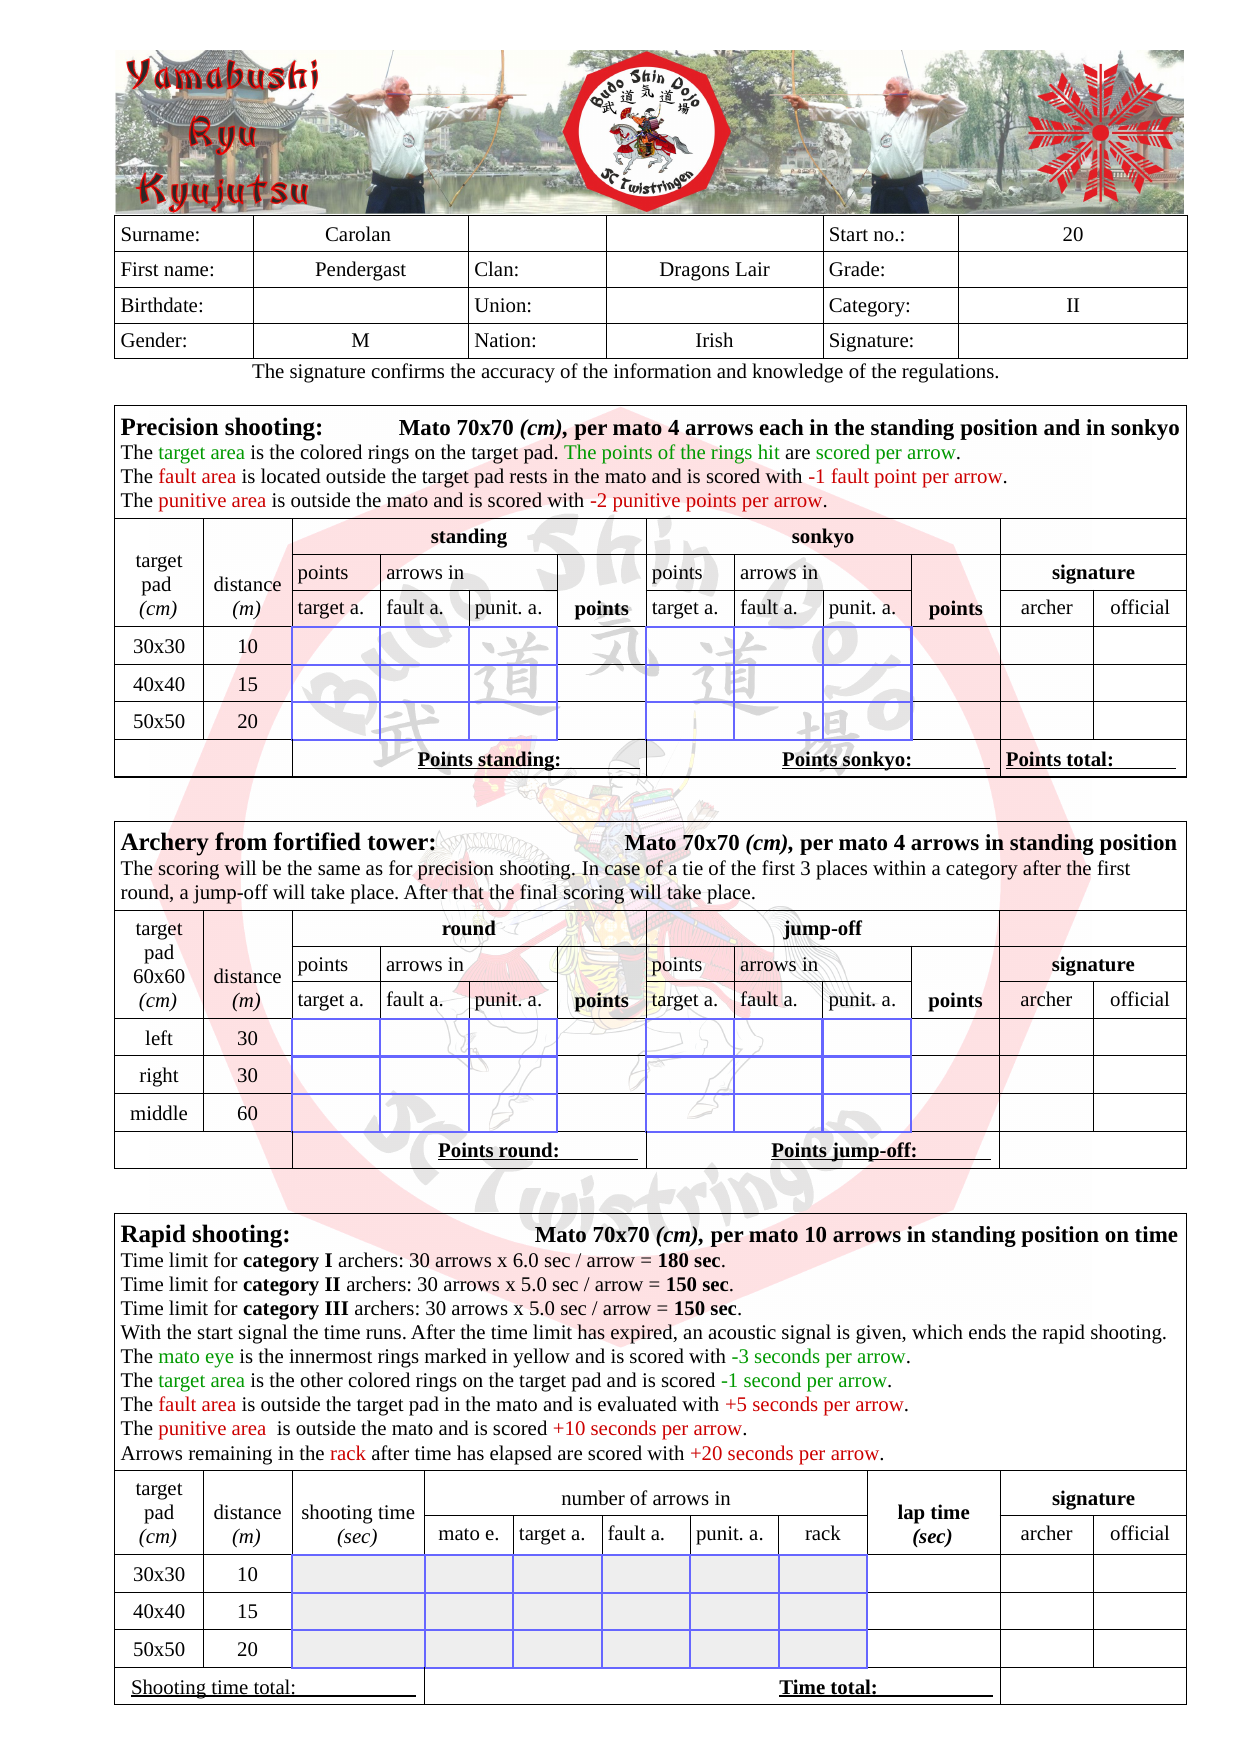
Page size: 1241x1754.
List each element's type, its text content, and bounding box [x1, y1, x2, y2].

table_cell [1093, 911, 1186, 946]
table_cell [1094, 1593, 1186, 1629]
table_cell [115, 740, 148, 776]
table_cell shooting time (sec) [293, 1471, 424, 1554]
table_cell [1094, 627, 1186, 664]
table_cell official [1094, 1516, 1186, 1554]
table_cell Gender: [115, 324, 253, 358]
table_cell [1094, 1094, 1186, 1131]
table_cell Pendergast [254, 252, 468, 287]
table_cell 50x50 [115, 1630, 203, 1667]
table_cell [959, 252, 1187, 287]
table_cell [603, 1594, 689, 1629]
table_cell [1093, 519, 1186, 554]
table_cell [691, 1594, 778, 1629]
table_header Surname: [115, 216, 253, 251]
table_cell 15 [204, 1593, 291, 1629]
table_cell [691, 1631, 778, 1667]
table_cell [780, 1631, 866, 1667]
table_cell [115, 1132, 148, 1168]
table_cell [603, 1556, 689, 1592]
table_cell 40x40 [115, 665, 148, 701]
table_cell [1001, 1630, 1093, 1667]
table_cell [293, 1556, 424, 1592]
table_cell [514, 1594, 601, 1629]
table_cell middle [115, 1094, 148, 1131]
table_cell signature [1001, 1471, 1186, 1515]
table_cell [514, 1631, 601, 1667]
table_cell [293, 1631, 424, 1667]
table_cell Signature: [824, 324, 958, 358]
table_cell [1094, 665, 1186, 701]
table_cell 50x50 [115, 702, 148, 739]
table_cell left [115, 1019, 148, 1055]
table_cell [1093, 1132, 1186, 1168]
table_cell [254, 288, 468, 322]
table_header [607, 216, 823, 251]
table_cell official [1094, 591, 1186, 626]
table_cell signature [1093, 947, 1186, 981]
table_header Carolan [254, 216, 468, 251]
table_cell [1094, 1630, 1186, 1667]
table_cell [868, 1630, 1000, 1667]
table_cell official [1094, 982, 1186, 1018]
table_cell [959, 324, 1187, 358]
table_cell target pad (cm) [115, 1471, 203, 1554]
table_cell [293, 1594, 424, 1629]
table_cell 30x30 [115, 1555, 203, 1592]
table_cell target pad 60x60 (cm) [115, 911, 148, 1018]
table_cell [1001, 1668, 1186, 1704]
table_cell [426, 1631, 512, 1667]
table_cell [780, 1594, 866, 1629]
table_cell M [254, 324, 468, 358]
table_cell rack [779, 1516, 867, 1554]
text The signature confirms the accuracy of the information and knowledge of the regulations. [128, 359, 1123, 383]
table_cell [426, 1594, 512, 1629]
table_header [469, 216, 606, 251]
table_cell Union: [469, 288, 606, 322]
table_cell Category: [824, 288, 958, 322]
table_cell distance (m) [204, 1471, 292, 1554]
table_cell [868, 1555, 1000, 1592]
table_cell [514, 1556, 601, 1592]
table_cell lap time (sec) [868, 1471, 1000, 1554]
table_cell [780, 1556, 866, 1592]
table_cell [426, 1556, 512, 1592]
table_cell Points total: [1093, 740, 1186, 776]
table_cell [1001, 1593, 1093, 1629]
table_header Start no.: [824, 216, 958, 251]
table_cell archer [1001, 1516, 1093, 1554]
table_cell 30x30 [115, 627, 148, 664]
table_cell [1094, 1555, 1186, 1592]
table_cell [607, 288, 823, 322]
table_cell 10 [204, 1555, 291, 1592]
table_cell Irish [607, 324, 823, 358]
table_cell First name: [115, 252, 253, 287]
table_header Rapid shooting: Mato 70x70 (cm), per mato 10 arrows in standing position on time Time limit for category I archers: 30 arrows x 6.0 sec / arrow = 180 sec. Time limit for category II archers: 30 arrows x 5.0 sec / arrow = 150 sec. Time limit for category III archers: 30 arrows x 5.0 sec / arrow = 150 sec. With the start signal the time runs. After the time limit has expired, an acoustic signal is given, which ends the rapid shooting. The mato eye is the innermost rings marked in yellow and is scored with -3 seconds per arrow. The target area is the other colored rings on the target pad and is scored -1 second per arrow. The fault area is outside the target pad in the mato and is evaluated with +5 seconds per arrow. The punitive area is outside the mato and is scored +10 seconds per arrow. Arrows remaining in the rack after time has elapsed are scored with +20 seconds per arrow. [115, 1214, 1186, 1470]
table_cell [1094, 1056, 1186, 1093]
table_cell Dragons Lair [607, 252, 823, 287]
table_cell 20 [204, 1630, 291, 1667]
table_cell right [115, 1056, 148, 1093]
table_cell [1094, 702, 1186, 739]
table_cell mato e. [425, 1516, 513, 1554]
table_header Archery from fortified tower: Mato 70x70 (cm), per mato 4 arrows in standing position The scoring will be the same as for precision shooting. In case of a tie of the first 3 places within a category after the first round, a jump-off will take place. After that the final scoring will take place. [1093, 822, 1186, 910]
table_cell Shooting time total: [115, 1668, 424, 1704]
table_cell Birthdate: [115, 288, 253, 322]
table_cell [1094, 1019, 1186, 1055]
table_cell [868, 1593, 1000, 1629]
table_cell fault a. [603, 1516, 690, 1554]
table_cell [1001, 1555, 1093, 1592]
table_cell number of arrows in [425, 1471, 867, 1515]
table_header Precision shooting: Mato 70x70 (cm), per mato 4 arrows each in the standing position and in sonkyo The target area is the colored rings on the target pad. The points of the rings hit are scored per arrow. The fault area is located outside the target pad rests in the mato and is scored with -1 fault point per arrow. The punitive area is outside the mato and is scored with -2 punitive points per arrow. [1093, 406, 1186, 518]
table_cell target a. [514, 1516, 602, 1554]
table_cell signature [1093, 555, 1186, 589]
table_cell Clan: [469, 252, 606, 287]
table_cell 40x40 [115, 1593, 203, 1629]
table_cell Time total: [425, 1668, 1000, 1704]
table_cell [603, 1631, 689, 1667]
table_cell punit. a. [691, 1516, 778, 1554]
table_cell II [959, 288, 1187, 322]
table_cell [691, 1556, 778, 1592]
table_cell target pad (cm) [115, 519, 148, 626]
picture [115, 50, 1184, 214]
table_cell Grade: [824, 252, 958, 287]
table_header 20 [959, 216, 1187, 251]
table_cell Nation: [469, 324, 606, 358]
